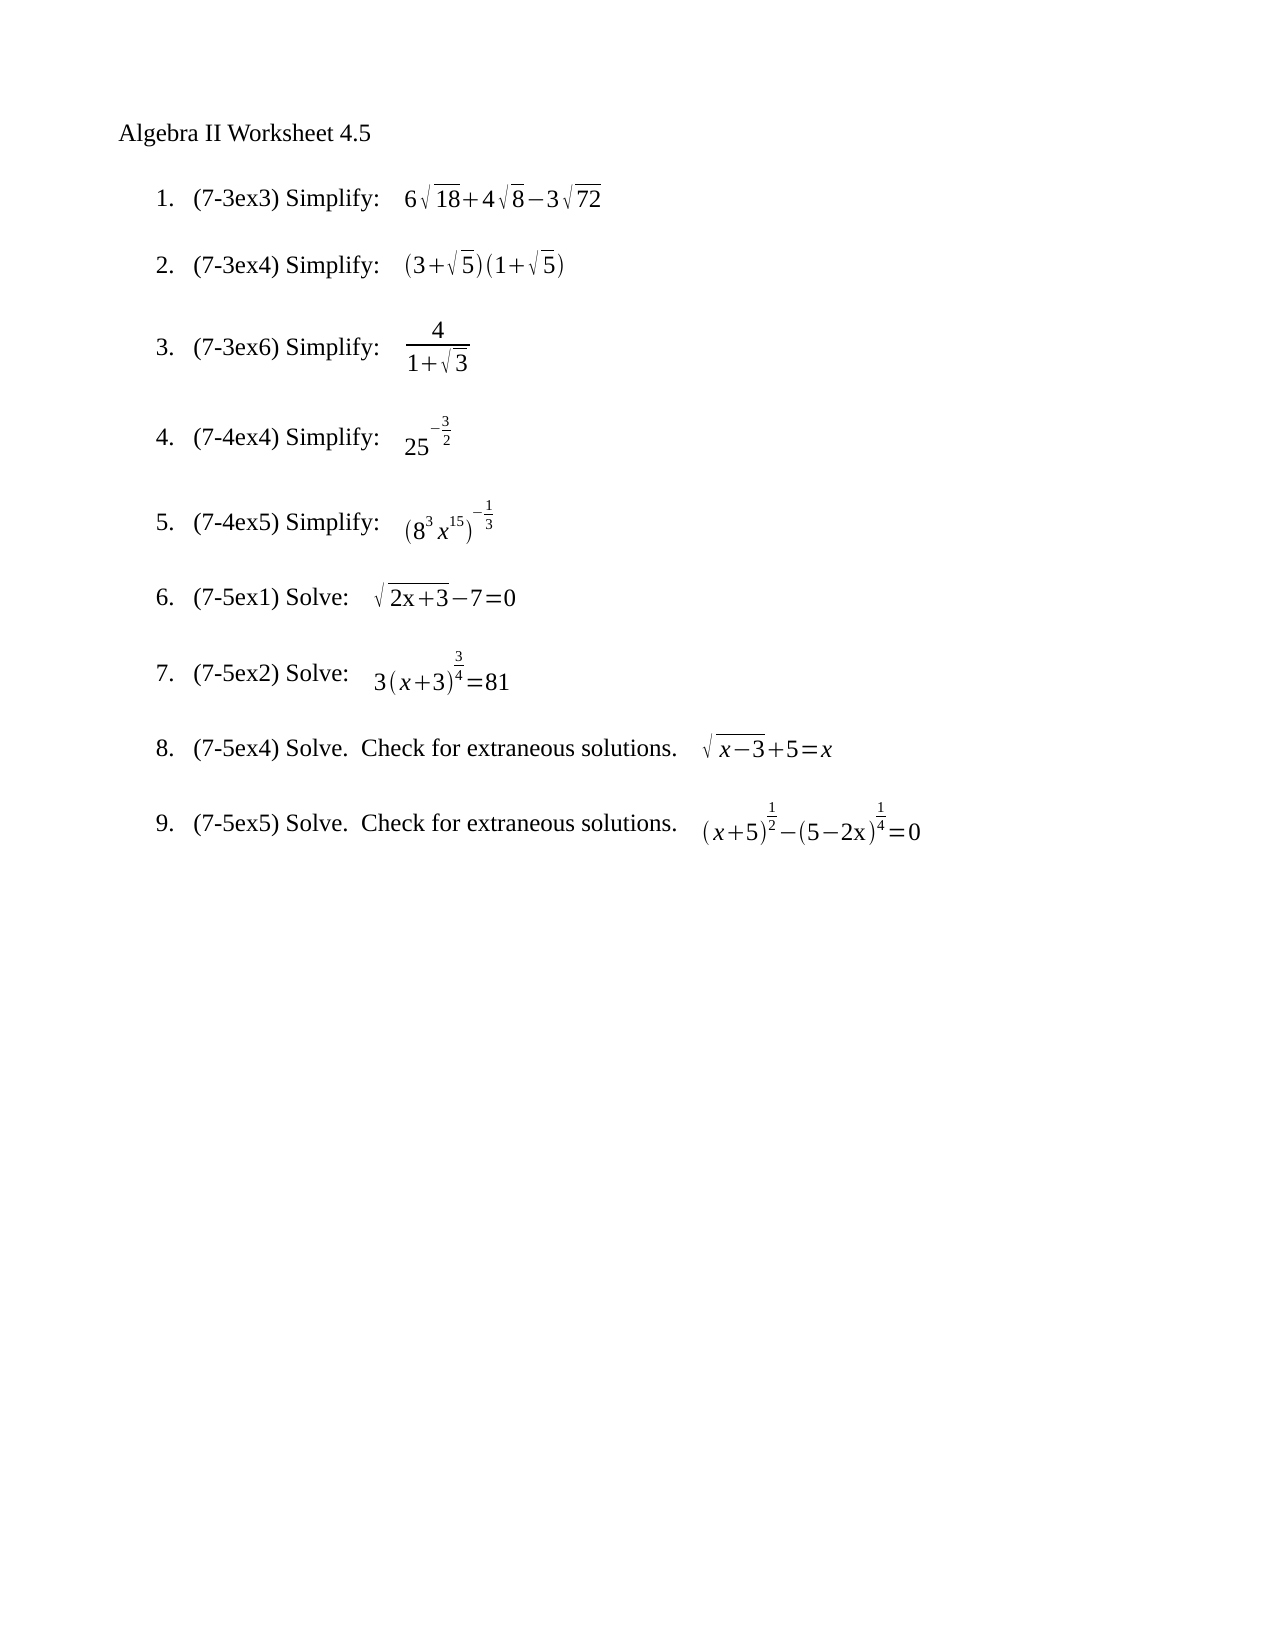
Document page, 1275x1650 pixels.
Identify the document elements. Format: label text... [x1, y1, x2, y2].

list (7-5ex4) Solve. Check for extraneous solutions. [156, 732, 1157, 762]
list (7-3ex3) Simplify: [156, 183, 1157, 213]
list (7-5ex1) Solve: [156, 582, 1157, 611]
list (7-4ex5) Simplify: [156, 497, 1157, 546]
list (7-5ex5) Solve. Check for extraneous solutions. [156, 798, 1157, 847]
list (7-3ex6) Simplify: [156, 316, 1157, 377]
list (7-5ex2) Solve: [156, 647, 1157, 696]
list (7-3ex4) Simplify: [156, 249, 1157, 279]
list (7-4ex4) Simplify: [156, 413, 1157, 461]
text Algebra II Worksheet 4.5 [118, 118, 1157, 147]
